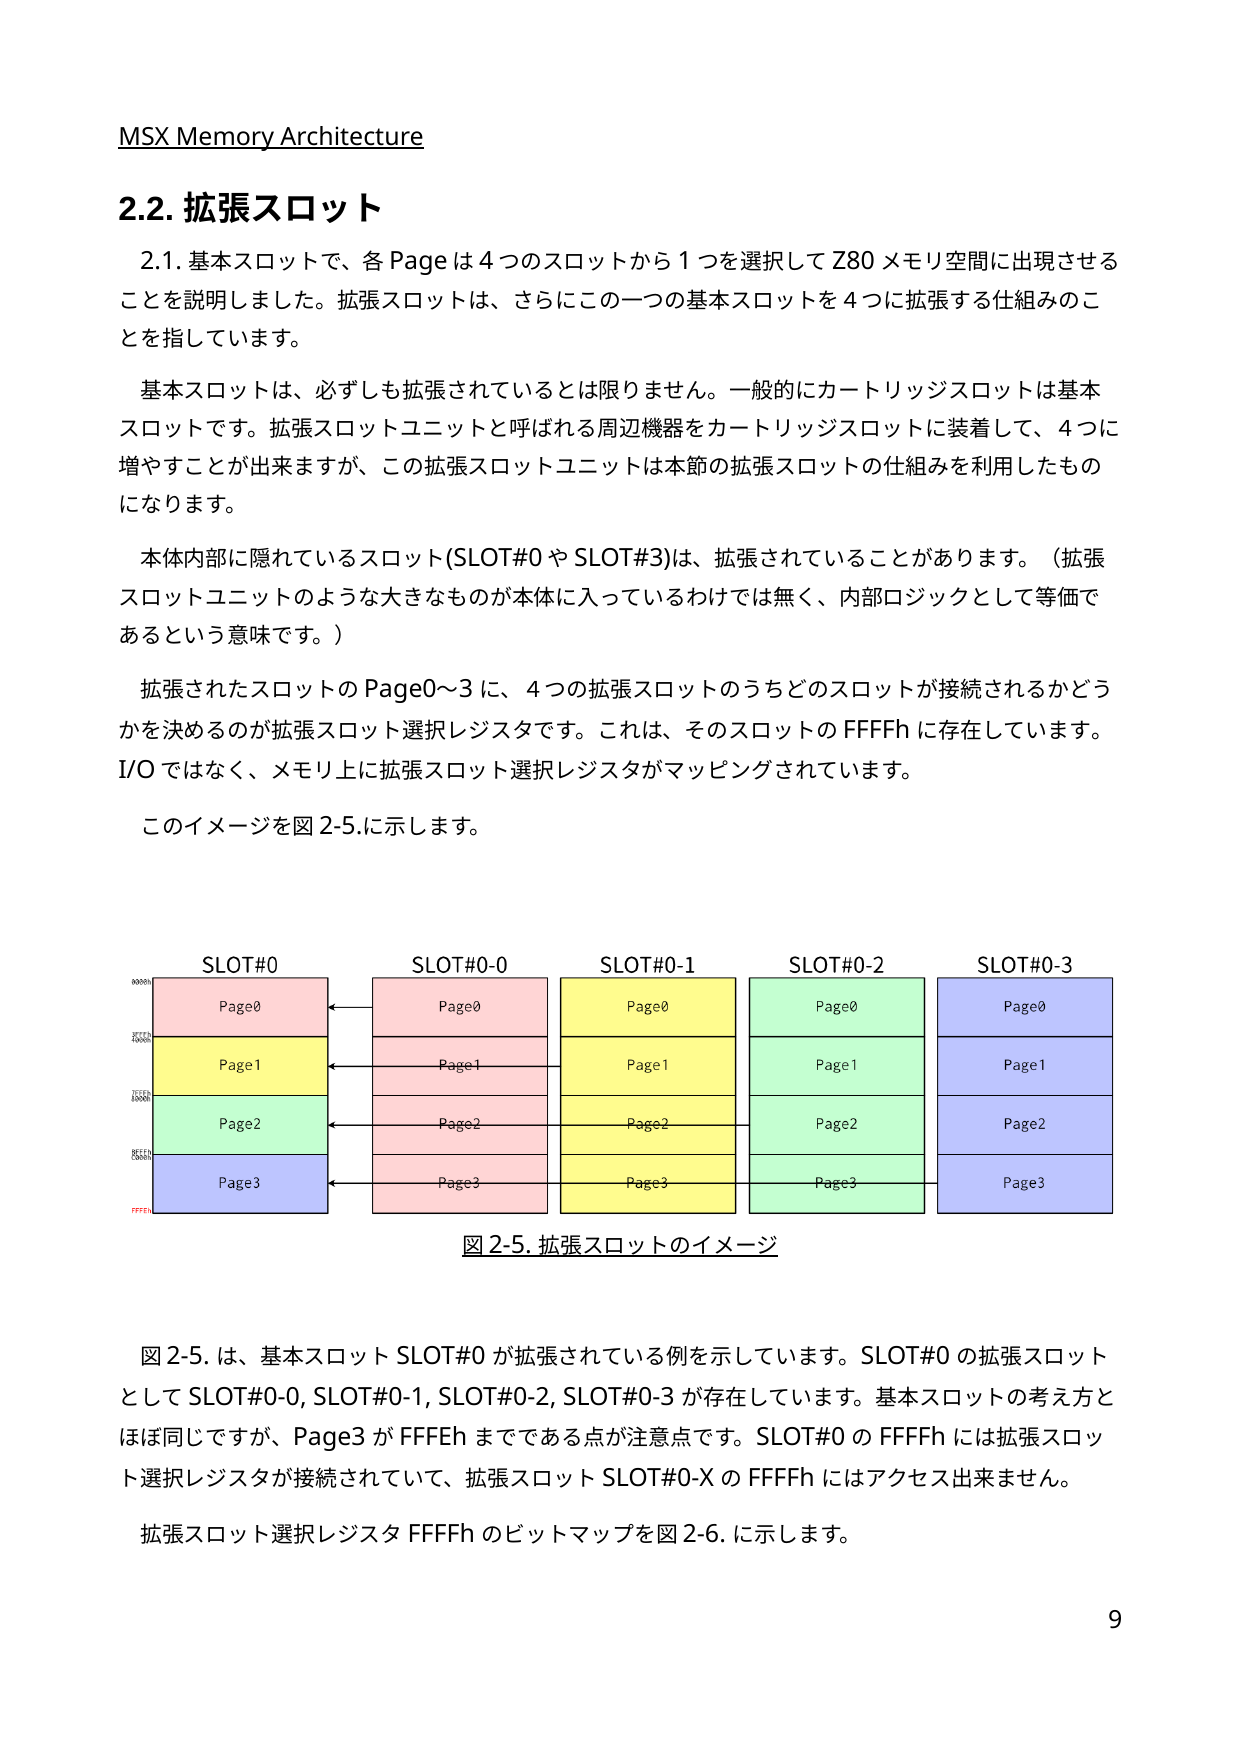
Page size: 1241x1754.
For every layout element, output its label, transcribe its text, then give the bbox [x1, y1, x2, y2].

text [118, 918, 1122, 947]
text 拡張されたスロットの Page0～3 に、４つの拡張スロットのうちどのスロットが接続されるかどうかを決めるのが拡張スロット選択レジスタです。これは、そのスロットの FFFFh に存在しています。I/Oではなく、メモリ上に拡張スロット選択レジスタがマッピングされています。 [118, 670, 1122, 786]
text 図2-5. は、基本スロット SLOT#0 が拡張されている例を示しています。SLOT#0 の拡張スロットとして SLOT#0-0, SLOT#0-1, SLOT#0-2, SLOT#0-3 が存在しています。基本スロットの考え方とほぼ同じですが、Page3 が FFFEh までである点が注意点です。SLOT#0 の FFFFh には拡張スロット選択レジスタが接続されていて、拡張スロット SLOT#0-X の FFFFh にはアクセス出来ません。 [118, 1337, 1122, 1494]
text 拡張スロット選択レジスタ FFFFh のビットマップを図2-6. に示します。 [118, 1515, 1122, 1549]
subtitle 2.2. 拡張スロット [118, 182, 1122, 230]
picture [118, 947, 1123, 1220]
text このイメージを図2-5.に示します。 [118, 807, 1122, 842]
text 2.1. 基本スロットで、各Pageは4つのスロットから1つを選択してZ80メモリ空間に出現させることを説明しました。拡張スロットは、さらにこの一つの基本スロットを４つに拡張する仕組みのことを指しています。 [118, 243, 1122, 353]
text 基本スロットは、必ずしも拡張されているとは限りません。一般的にカートリッジスロットは基本スロットです。拡張スロットユニットと呼ばれる周辺機器をカートリッジスロットに装着して、４つに増やすことが出来ますが、この拡張スロットユニットは本節の拡張スロットの仕組みを利用したものになります。 [118, 373, 1122, 519]
text 本体内部に隠れているスロット(SLOT#0やSLOT#3)は、拡張されていることがあります。（拡張スロットユニットのような大きなものが本体に入っているわけでは無く、内部ロジックとして等価であるという意味です。） [118, 540, 1122, 649]
text 図2-5. 拡張スロットのイメージ [118, 1220, 1122, 1261]
